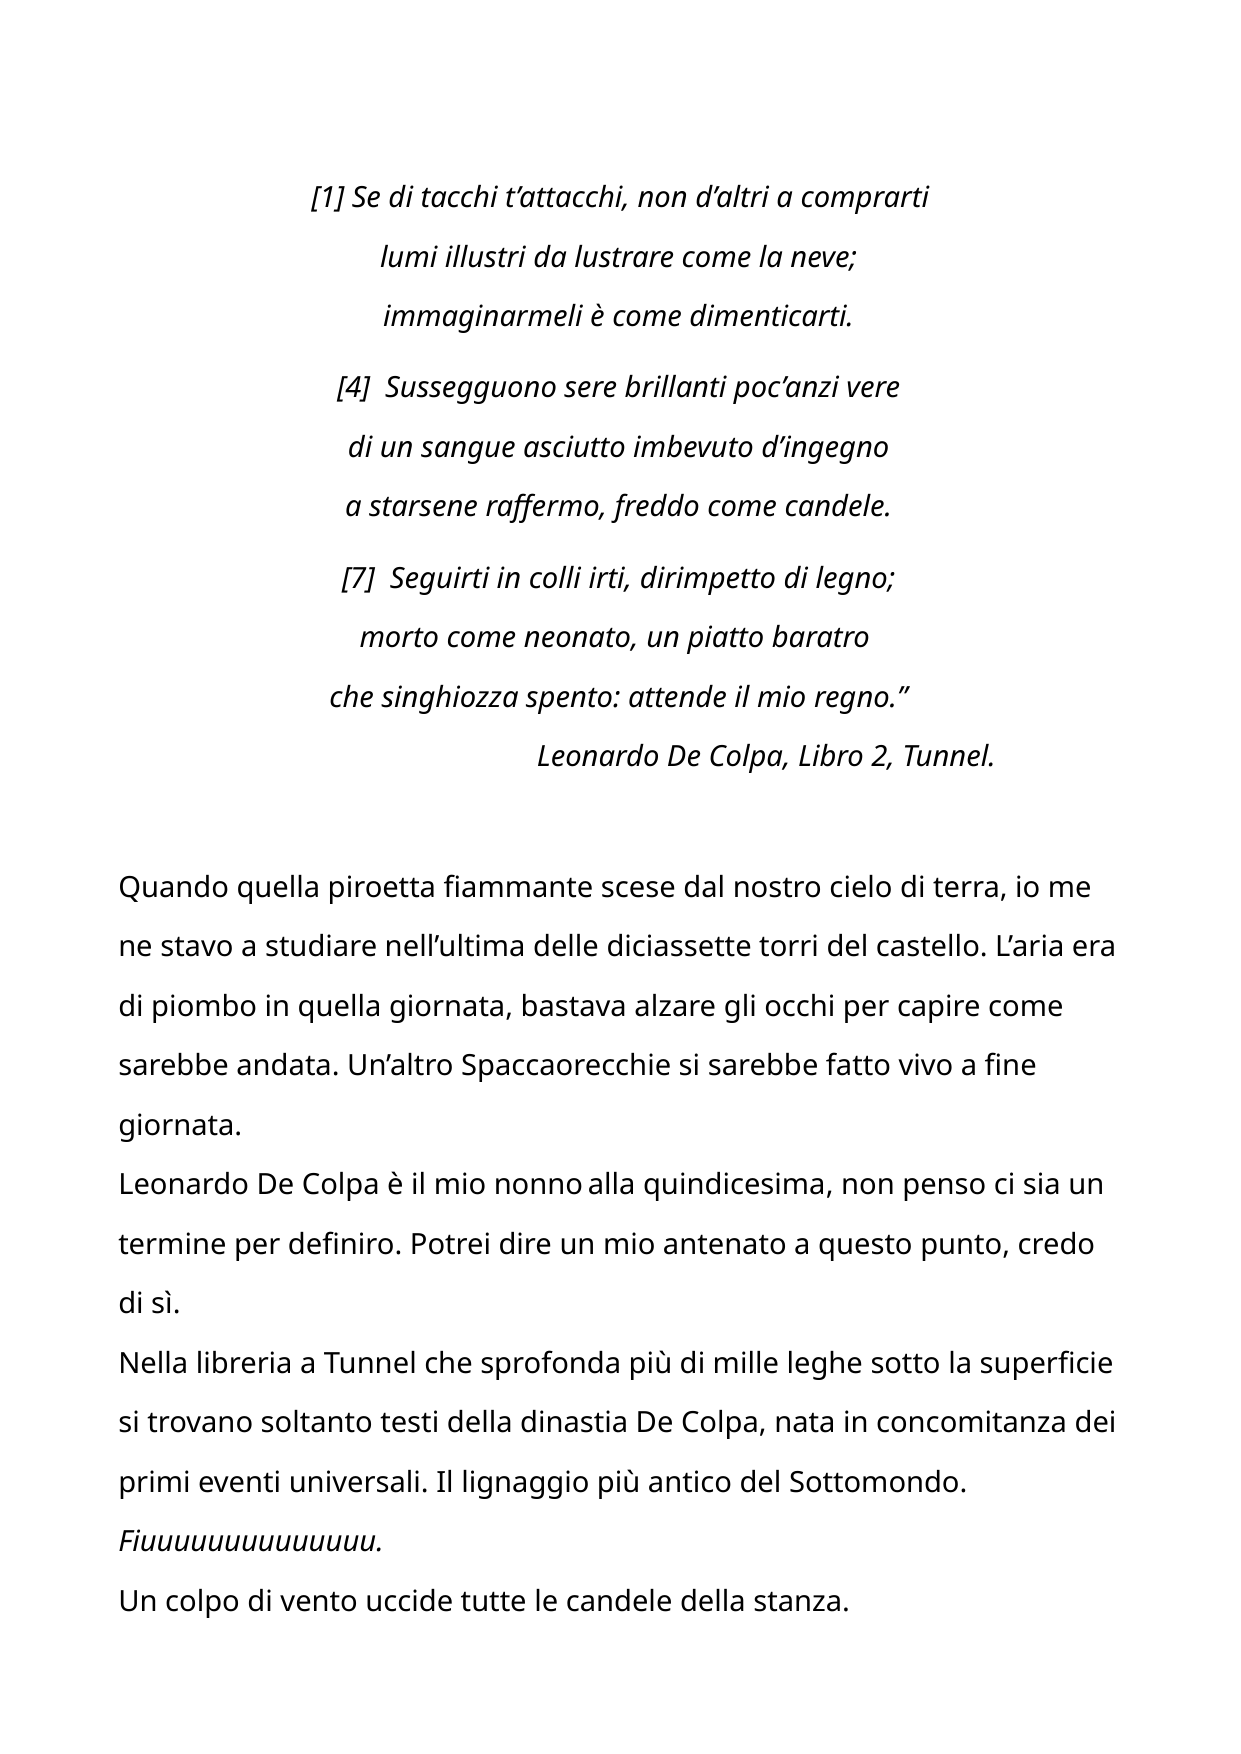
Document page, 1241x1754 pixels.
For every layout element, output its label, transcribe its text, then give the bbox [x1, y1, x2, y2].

text [4] Sussegguono sere brillanti poc’anzi vere di un sangue asciutto imbevuto d’ingegno a starsene raffermo, freddo come candele. [118, 367, 1122, 525]
text Quando quella piroetta fiammante scese dal nostro cielo di terra, io me ne stavo a studiare nell’ultima delle diciassette torri del castello. L’aria era di piombo in quella giornata, bastava alzare gli occhi per capire come sarebbe andata. Un’altro Spaccaorecchie si sarebbe fatto vivo a fine giornata. Leonardo De Colpa è il mio nonno alla quindicesima, non penso ci sia un termine per definiro. Potrei dire un mio antenato a questo punto, credo di sì. Nella libreria a Tunnel che sprofonda più di mille leghe sotto la superficie si trovano soltanto testi della dinastia De Colpa, nata in concomitanza dei primi eventi universali. Il lignaggio più antico del Sottomondo. Fiuuuuuuuuuuuuuu. Un colpo di vento uccide tutte le candele della stanza. [118, 866, 1122, 1620]
text [1] Se di tacchi t’attacchi, non d’altri a comprarti lumi illustri da lustrare come la neve; immaginarmeli è come dimenticarti. [118, 176, 1122, 335]
text [7] Seguirti in colli irti, dirimpetto di legno; morto come neonato, un piatto baratro che singhiozza spento: attende il mio regno.” Leonardo De Colpa, Libro 2, Tunnel. [118, 557, 1122, 834]
